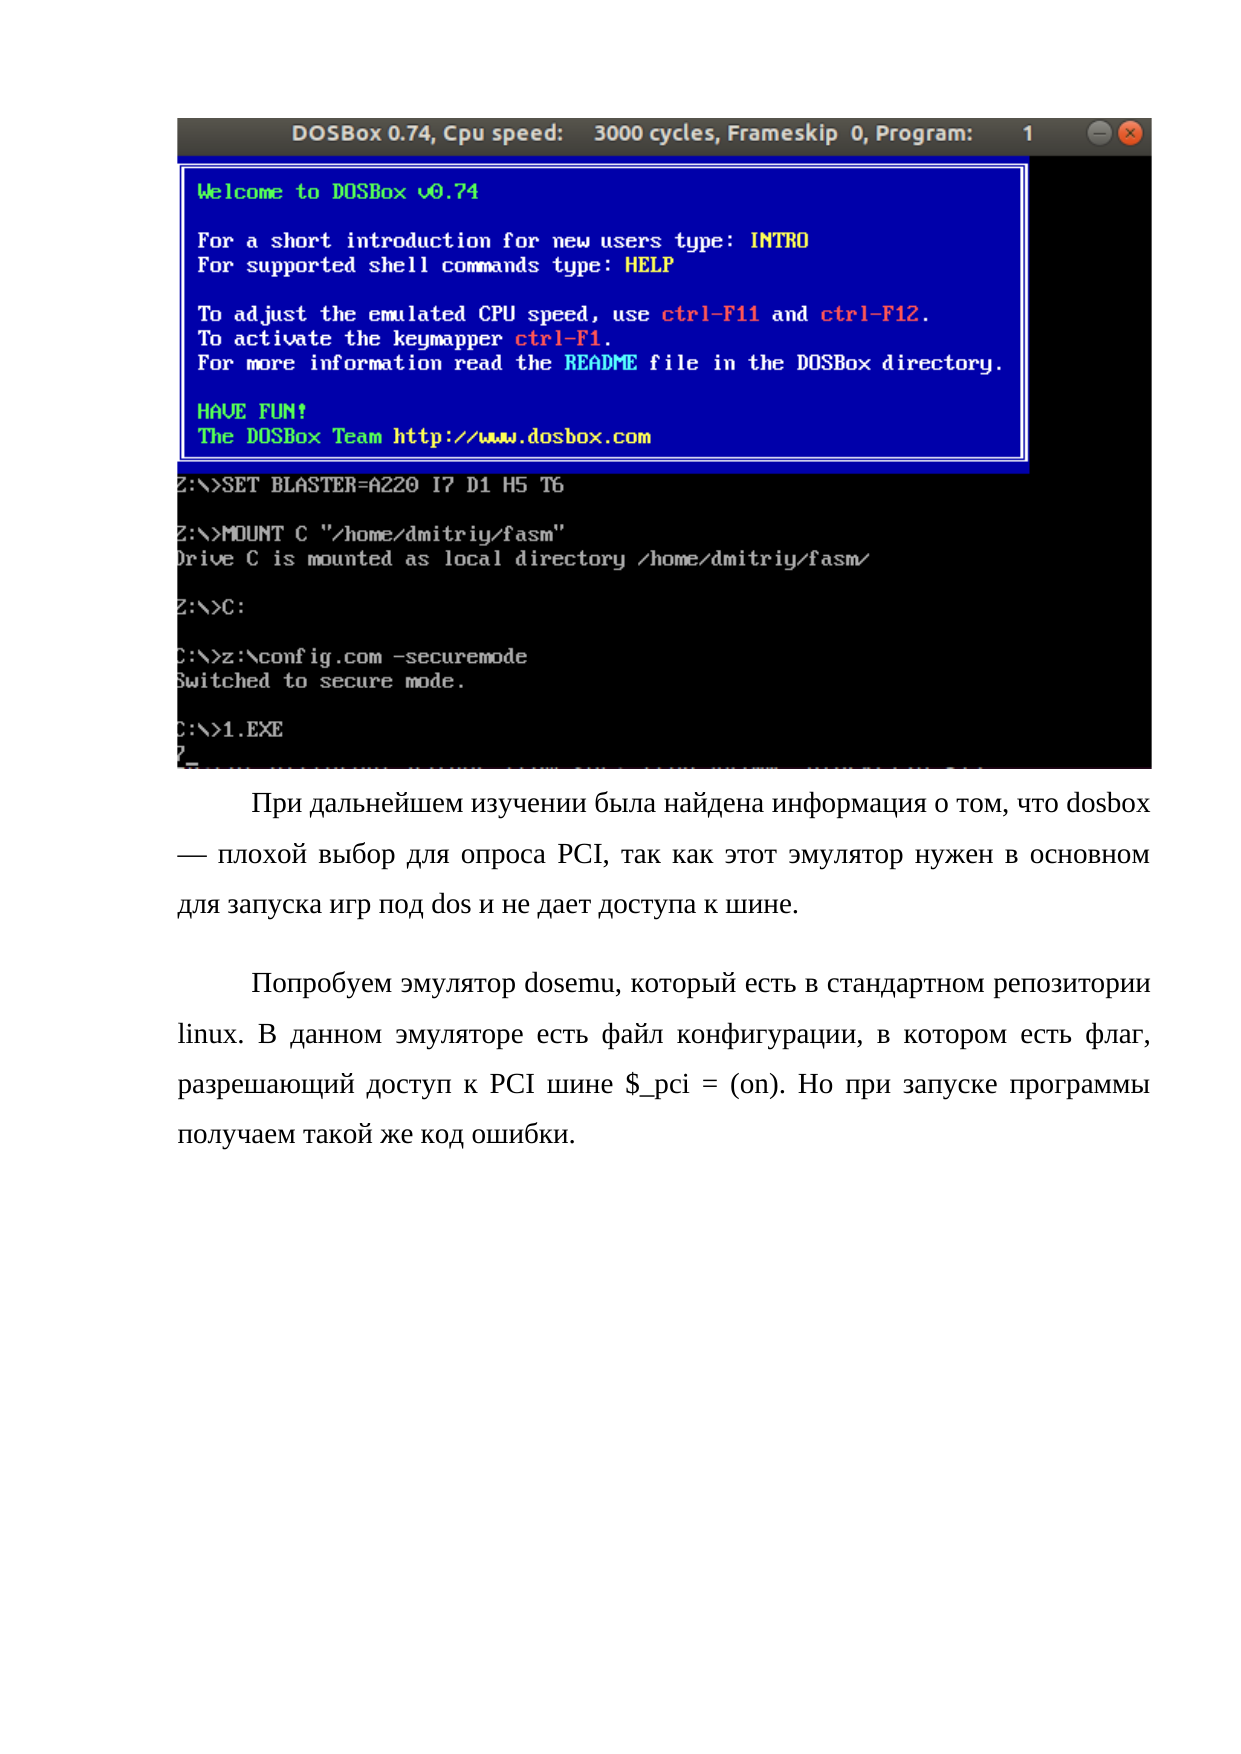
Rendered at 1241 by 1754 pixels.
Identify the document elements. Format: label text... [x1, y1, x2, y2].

text Попробуем эмулятор dosemu, который есть в стандартном репозитории linux. В данном эмуляторе есть файл конфигурации, в котором есть флаг, разрешающий доступ к PCI шине $_pci = (on). Но при запуске программы получаем такой же код ошибки. [177, 966, 1152, 1150]
text При дальнейшем изучении была найдена информация о том, что dosbox — плохой выбор для опроса PCI, так как этот эмулятор нужен в основном для запуска игр под dos и не дает доступа к шине. [177, 769, 1152, 920]
picture [177, 118, 1152, 769]
